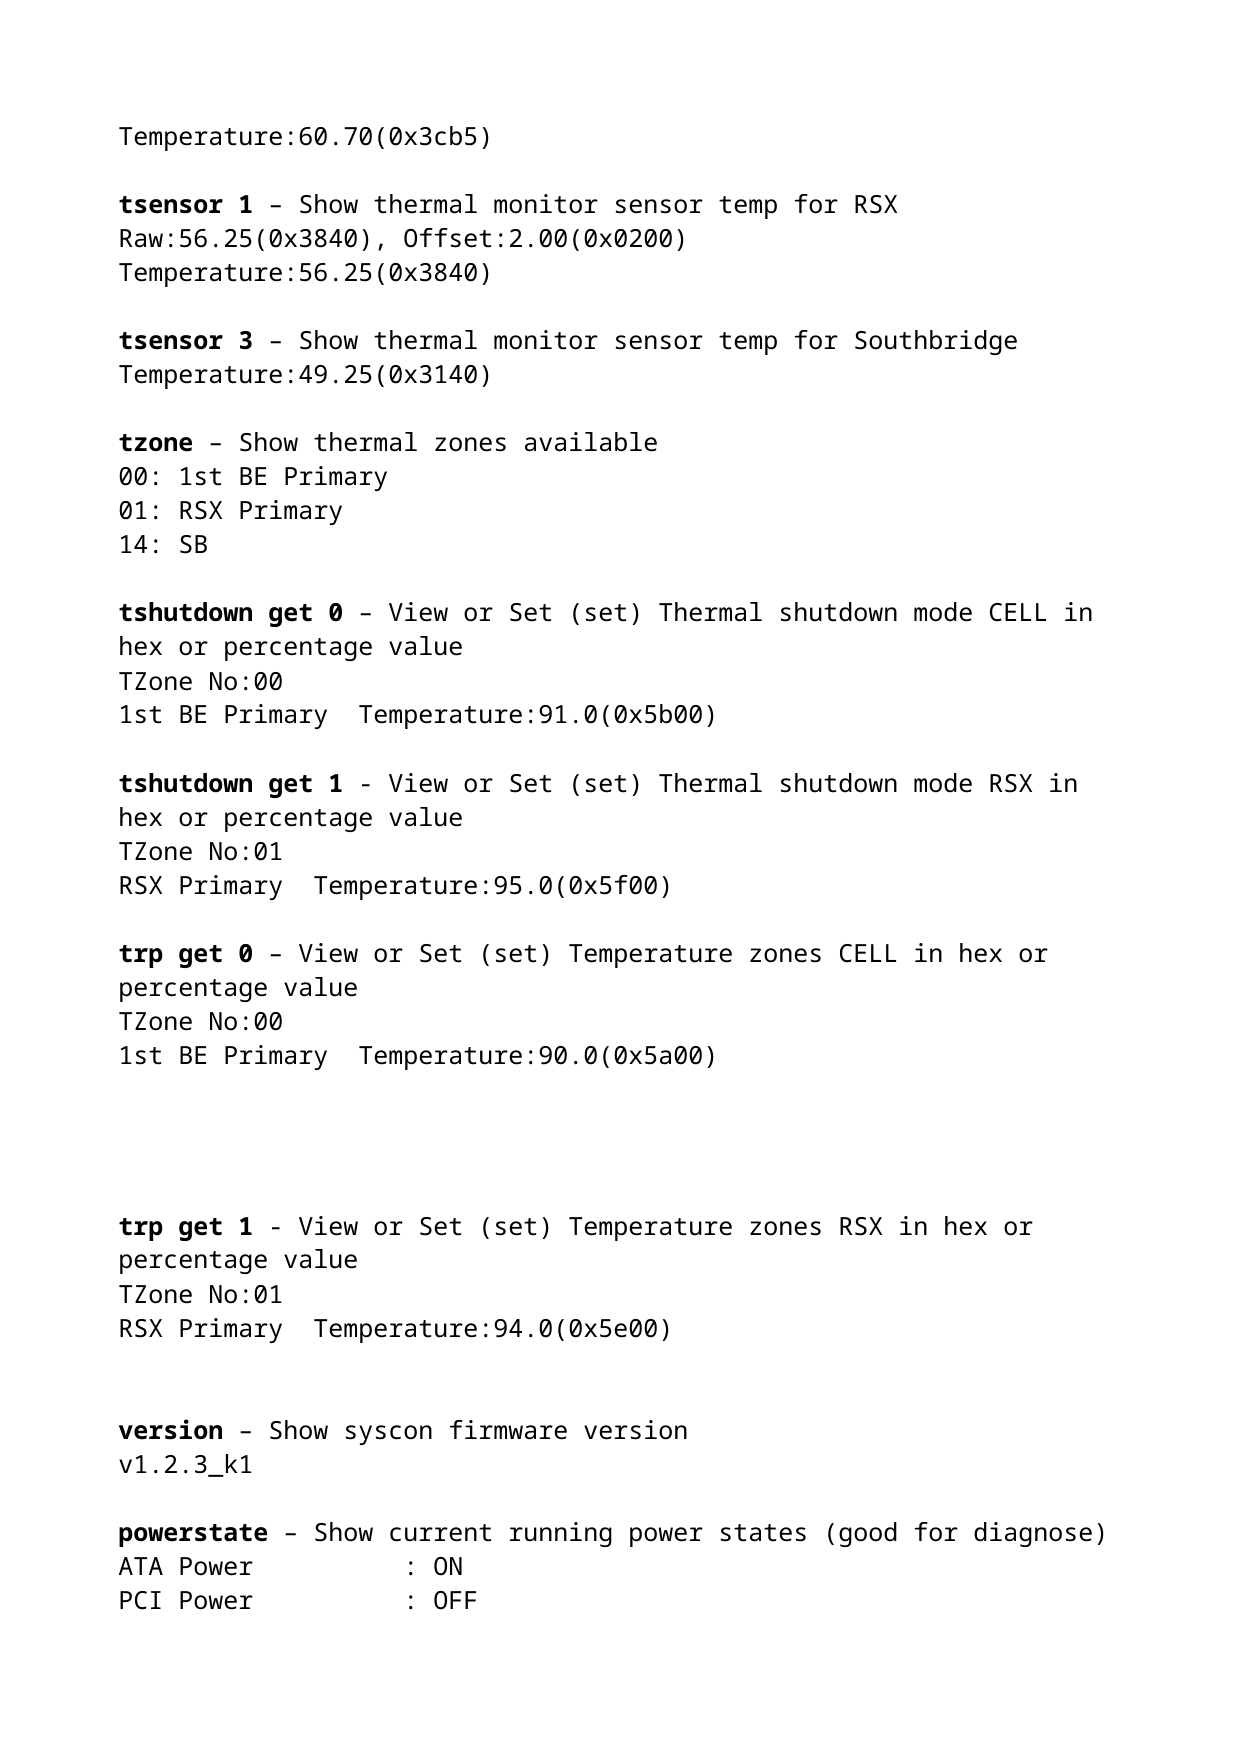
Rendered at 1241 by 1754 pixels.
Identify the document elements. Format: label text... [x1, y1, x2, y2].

text powerstate – Show current running power states (good for diagnose) ATA Power : ON PCI Power : OFF [118, 1515, 1122, 1617]
text v1.2.3_k1 [118, 1447, 1122, 1515]
text tsensor 1 – Show thermal monitor sensor temp for RSX Raw:56.25(0x3840), Offset:2.00(0x0200) Temperature:56.25(0x3840) [118, 186, 1122, 288]
text tshutdown get 0 – View or Set (set) Thermal shutdown mode CELL in hex or percentage value TZone No:00 1st BE Primary Temperature:91.0(0x5b00) tshutdown get 1 - View or Set (set) Thermal shutdown mode RSX in hex or percentage value TZone No:01 RSX Primary Temperature:95.0(0x5f00) [118, 595, 1122, 902]
text tsensor 3 – Show thermal monitor sensor temp for Southbridge Temperature:49.25(0x3140) [118, 322, 1122, 391]
text trp get 0 – View or Set (set) Temperature zones CELL in hex or percentage value TZone No:00 1st BE Primary Temperature:90.0(0x5a00) [118, 936, 1122, 1106]
text Temperature:60.70(0x3cb5) [118, 118, 1122, 186]
text trp get 1 - View or Set (set) Temperature zones RSX in hex or percentage value TZone No:01 RSX Primary Temperature:94.0(0x5e00) version – Show syscon firmware version [118, 1174, 1122, 1447]
text tzone – Show thermal zones available 00: 1st BE Primary 01: RSX Primary 14: SB [118, 425, 1122, 595]
